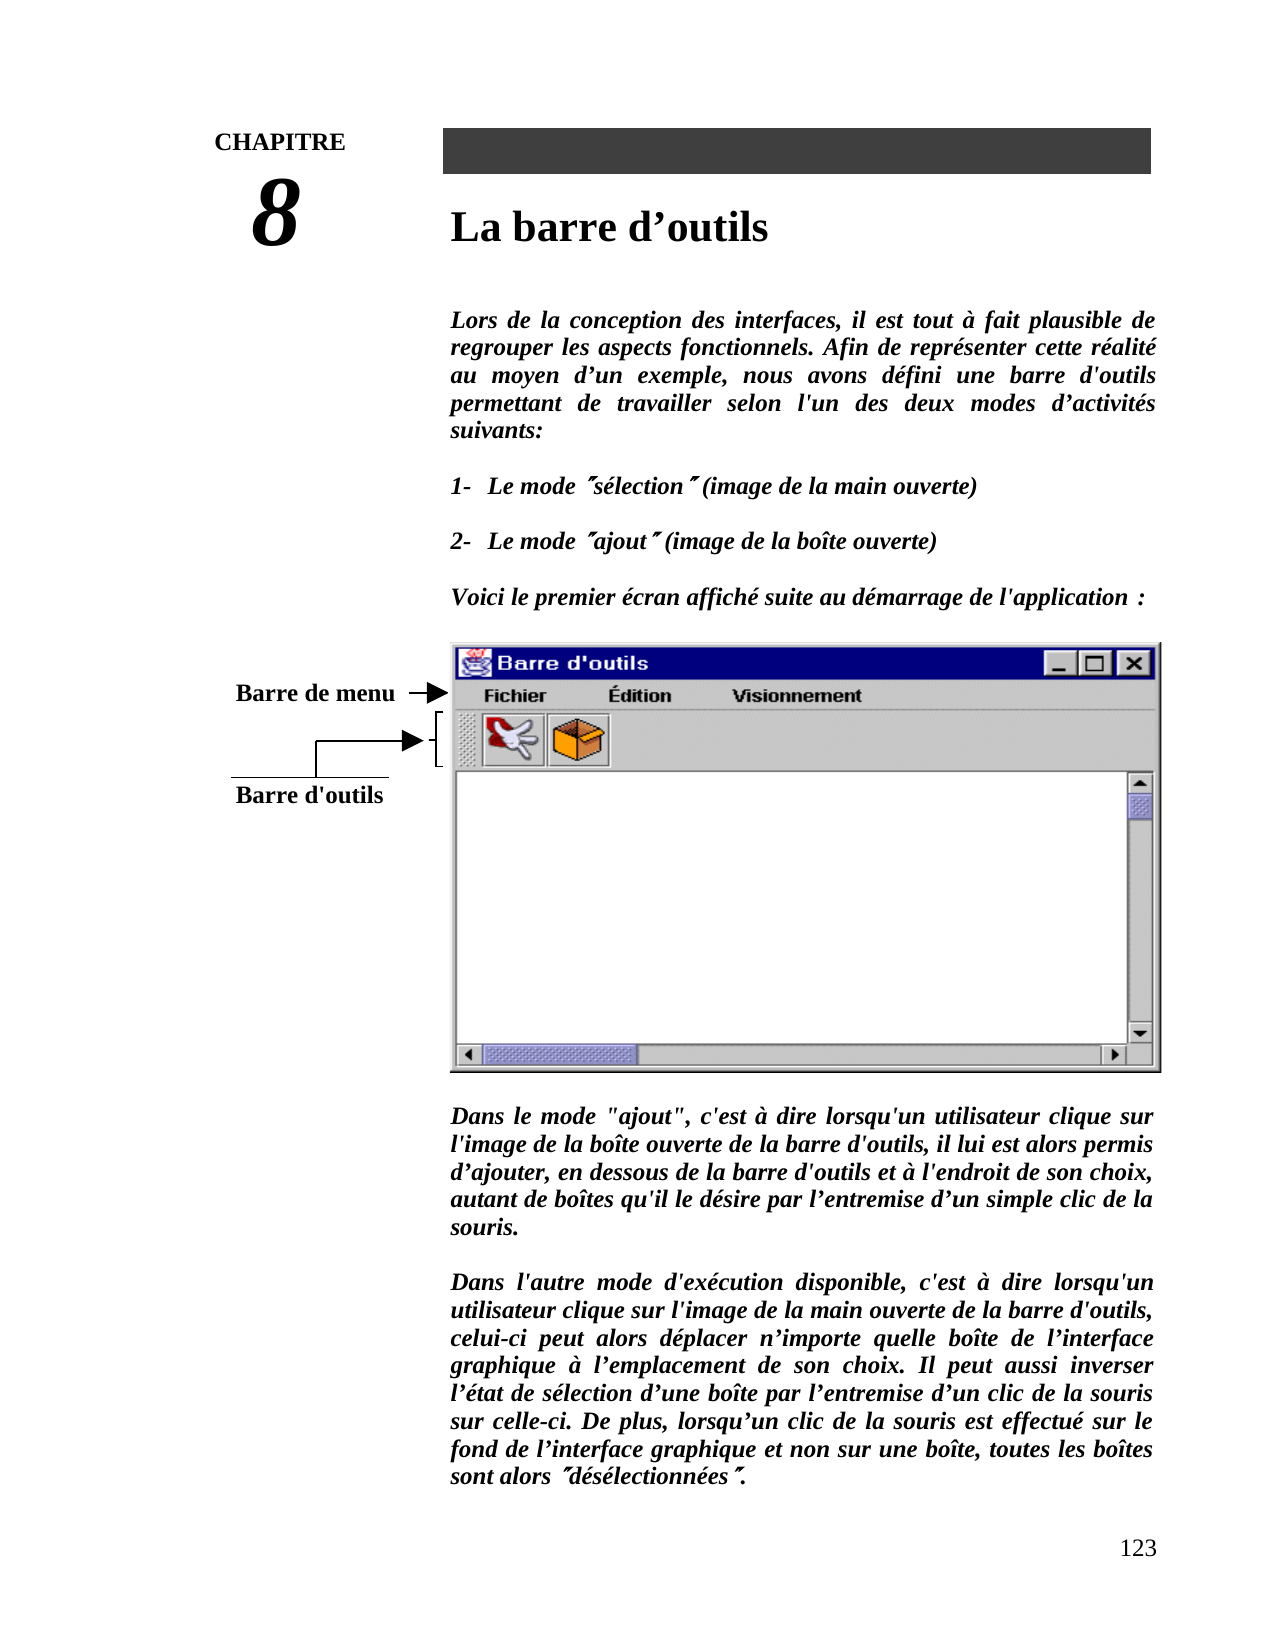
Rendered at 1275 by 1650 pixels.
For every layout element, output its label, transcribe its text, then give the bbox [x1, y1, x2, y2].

table_header Dans le mode "ajout", c'est à dire lorsqu'un utilisateur clique sur l'image de la boîte ouverte de la barre d'outils, il lui est alors permis d’ajouter, en dessous de la barre d'outils et à l'endroit de son choix, autant de boîtes qu'il le désire par l’entremise d’un simple clic de la souris. [443, 1102, 1164, 1241]
table_header [200, 1102, 443, 1241]
subtitle Barre de menu [236, 679, 399, 707]
table_header Dans l'autre mode d'exécution disponible, c'est à dire lorsqu'un utilisateur clique sur l'image de la main ouverte de la barre d'outils, celui-ci peut alors déplacer n’importe quelle boîte de l’interface graphique à l’emplacement de son choix. Il peut aussi inverser l’état de sélection d’une boîte par l’entremise d’un clic de la souris sur celle-ci. De plus, lorsqu’un clic de la souris est effectué sur le fond de l’interface graphique et non sur une boîte, toutes les boîtes sont alors désélectionnées. [443, 1269, 1164, 1490]
table_header [200, 1269, 443, 1490]
table_header La barre d’outils Lors de la conception des interfaces, il est tout à fait plausible de regrouper les aspects fonctionnels. Afin de représenter cette réalité au moyen d’un exemple, nous avons défini une barre d'outils permettant de travailler selon l'un des deux modes d’activités suivants: 1- Le mode sélection (image de la main ouverte) 2- Le mode ajout (image de la boîte ouverte) Voici le premier écran affiché suite au démarrage de l'application : [443, 128, 1167, 611]
table_header CHAPITRE 8 [207, 128, 443, 611]
picture [449, 642, 1162, 1073]
subtitle Barre d'outils [236, 781, 398, 809]
